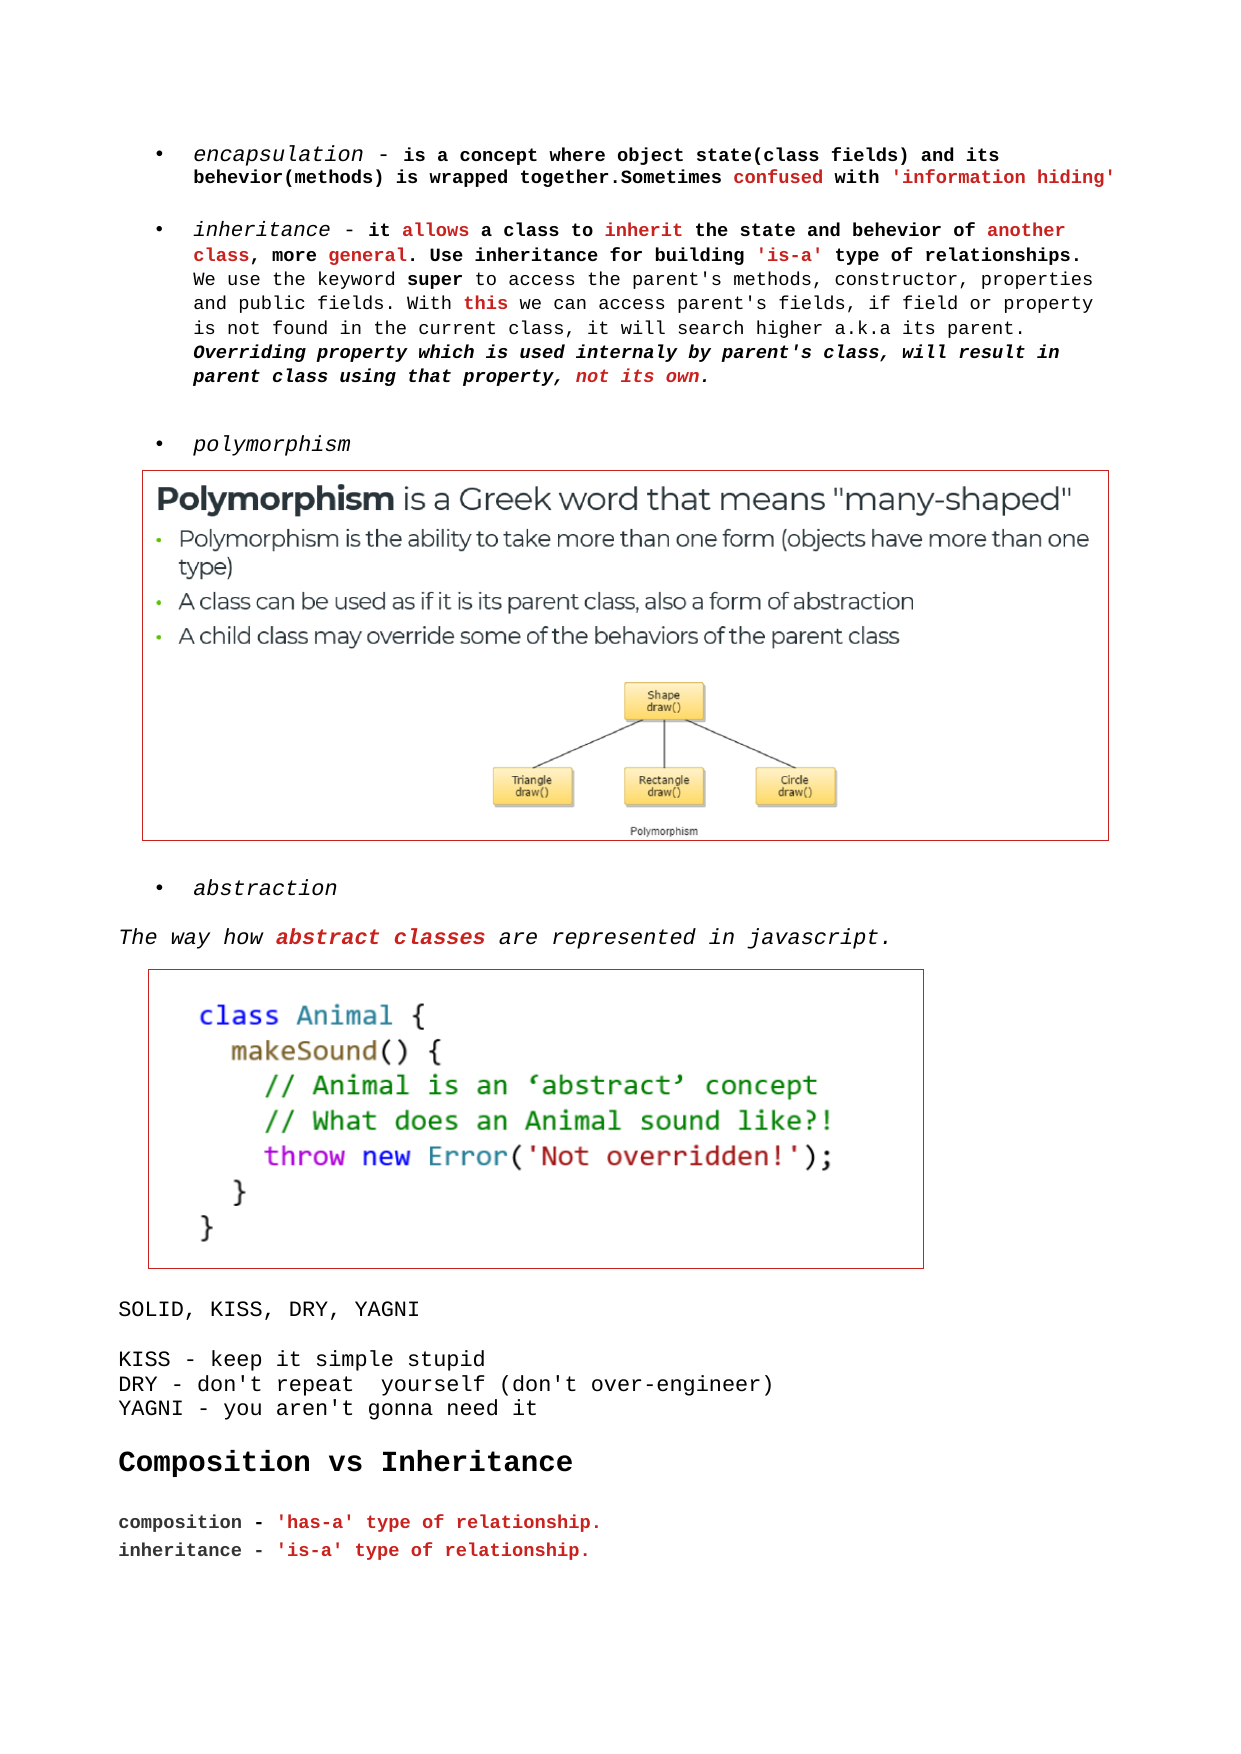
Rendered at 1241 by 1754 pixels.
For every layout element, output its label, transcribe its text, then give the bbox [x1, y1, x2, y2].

text Composition vs Inheritance [118, 1447, 1122, 1480]
text SOLID, KISS, DRY, YAGNI [118, 1298, 1122, 1323]
list encapsulation - is a concept where object state(class fields) and its behevior(methods) is wrapped together.Sometimes confused with 'information hiding' [156, 143, 1122, 189]
picture [151, 971, 921, 1265]
list inheritance - it allows a class to inherit the state and behevior of another class, more general. Use inheritance for building 'is-a' type of relationships. We use the keyword super to access the parent's methods, constructor, properties and public fields. With this we can access parent's fields, if field or property is not found in the current class, it will search higher a.k.a its parent. Overriding property which is used internaly by parent's class, will result in parent class using that property, not its own. [156, 219, 1122, 388]
text inheritance - 'is-a' type of relationship. [118, 1540, 1122, 1562]
text YAGNI - you aren't gonna need it [118, 1398, 1122, 1422]
list polymorphism [156, 433, 1122, 458]
list abstraction [156, 877, 1122, 902]
text DRY - don't repeat yourself (don't over-engineer) [118, 1373, 1122, 1398]
text composition - 'has-a' type of relationship. [118, 1513, 1122, 1534]
picture [145, 473, 1106, 838]
text KISS - keep it simple stupid [118, 1348, 1122, 1373]
text The way how abstract classes are represented in javascript. [118, 927, 1122, 951]
